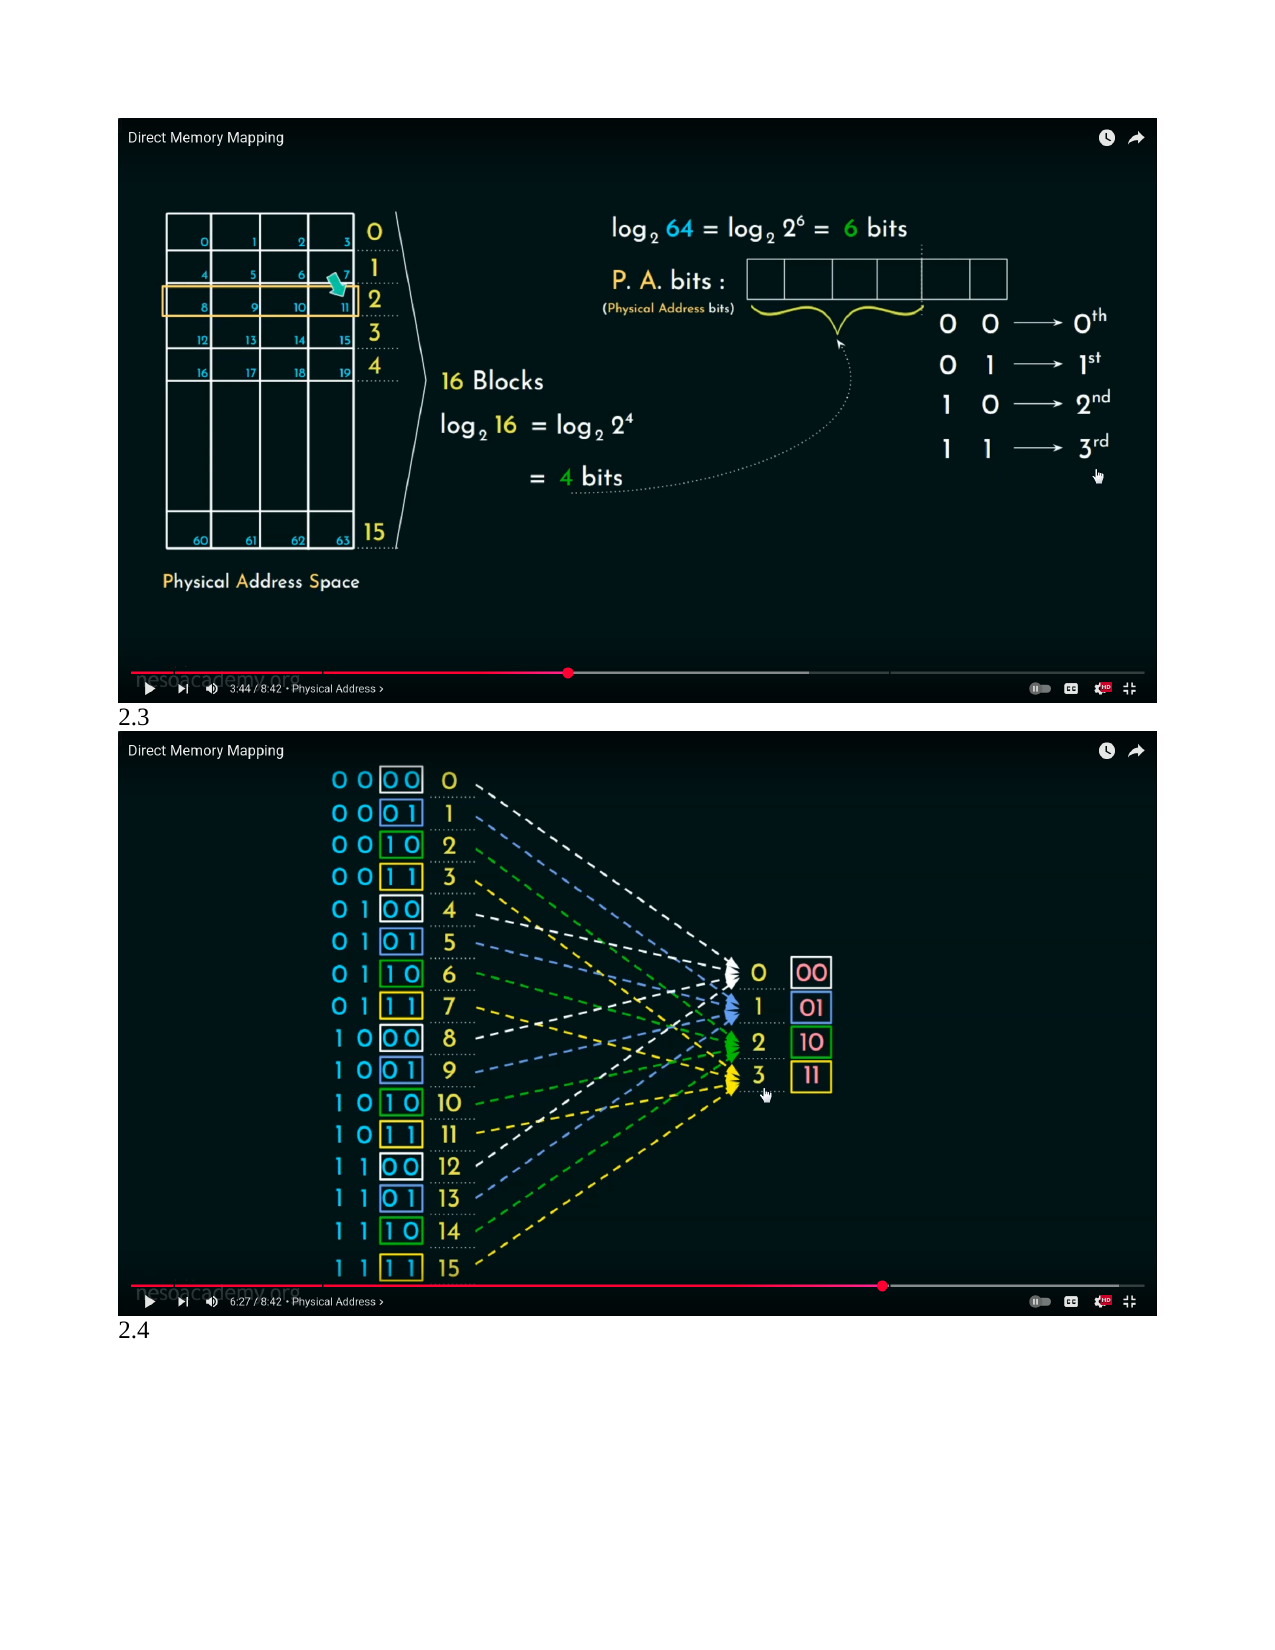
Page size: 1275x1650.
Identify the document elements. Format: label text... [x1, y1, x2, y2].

picture [118, 118, 1157, 703]
picture [118, 731, 1157, 1316]
text 2.4 [118, 1316, 1157, 1344]
text 2.3 [118, 703, 1157, 731]
